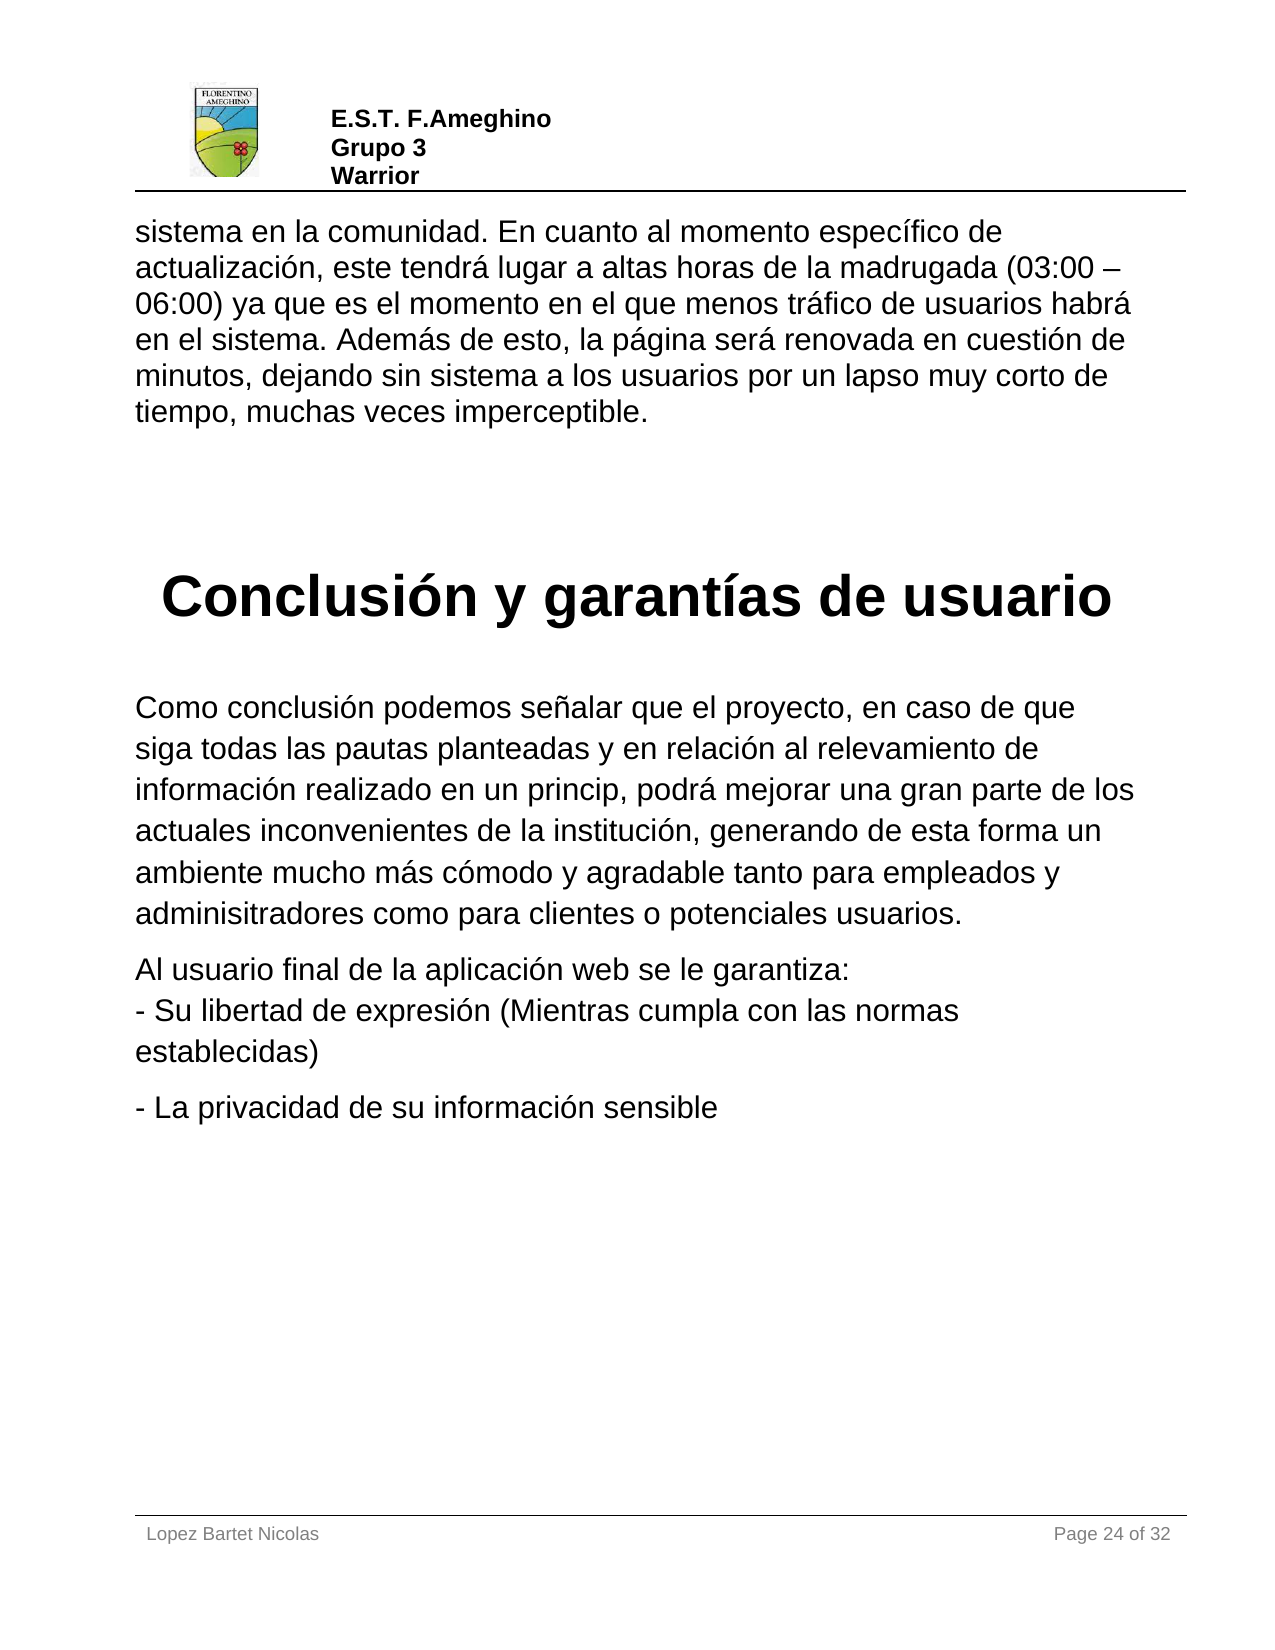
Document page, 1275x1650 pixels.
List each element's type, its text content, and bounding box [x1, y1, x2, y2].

text - La privacidad de su información sensible [135, 1089, 1140, 1125]
text Como conclusión podemos señalar que el proyecto, en caso de que siga todas las pautas planteadas y en relación al relevamiento de información realizado en un princip, podrá mejorar una gran parte de los actuales inconvenientes de la institución, generando de esta forma un ambiente mucho más cómodo y agradable tanto para empleados y adminisitradores como para clientes o potenciales usuarios. [135, 689, 1140, 931]
text sistema en la comunidad. En cuanto al momento específico de actualización, este tendrá lugar a altas horas de la madrugada (03:00 – 06:00) ya que es el momento en el que menos tráfico de usuarios habrá en el sistema. Además de esto, la página será renovada en cuestión de minutos, dejando sin sistema a los usuarios por un lapso muy corto de tiempo, muchas veces imperceptible. [135, 213, 1140, 429]
picture [189, 82, 260, 177]
title Conclusión y garantías de usuario [135, 562, 1140, 629]
text Al usuario final de la aplicación web se le garantiza: - Su libertad de expresión (Mientras cumpla con las normas establecidas) [135, 951, 1140, 1069]
